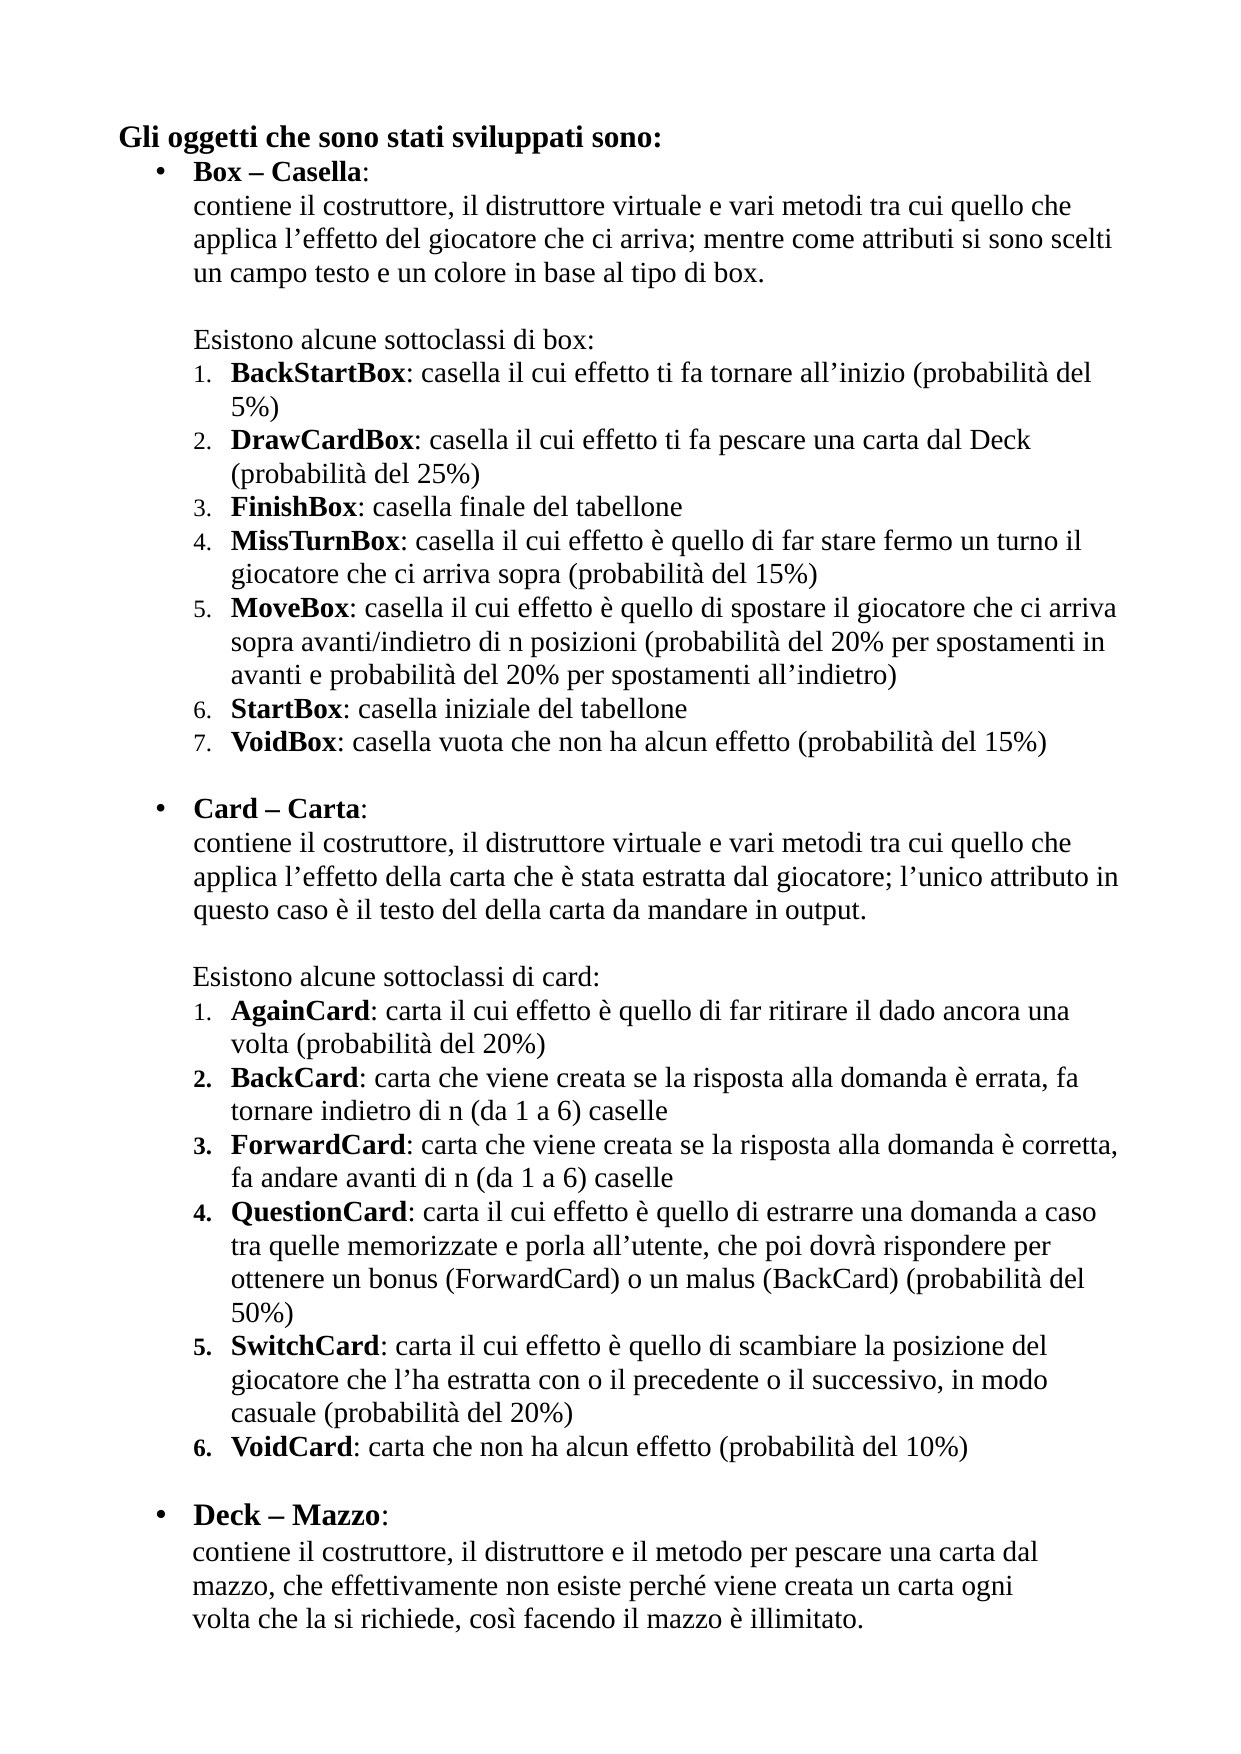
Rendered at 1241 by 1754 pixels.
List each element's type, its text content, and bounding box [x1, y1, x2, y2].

list QuestionCard: carta il cui effetto è quello di estrarre una domanda a caso tra quelle memorizzate e porla all’utente, che poi dovrà rispondere per ottenere un bonus (ForwardCard) o un malus (BackCard) (probabilità del 50%) [193, 1194, 1122, 1328]
list Box – Casella: [156, 154, 1122, 188]
list SwitchCard: carta il cui effetto è quello di scambiare la posizione del giocatore che l’ha estratta con o il precedente o il successivo, in modo casuale (probabilità del 20%) [193, 1328, 1122, 1429]
text contiene il costruttore, il distruttore e il metodo per pescare una carta dal [118, 1532, 1122, 1568]
list AgainCard: carta il cui effetto è quello di far ritirare il dado ancora una volta (probabilità del 20%) [193, 993, 1122, 1060]
list Card – Carta: [156, 791, 1122, 825]
list ForwardCard: carta che viene creata se la risposta alla domanda è corretta, fa andare avanti di n (da 1 a 6) caselle [193, 1127, 1122, 1194]
list BackCard: carta che viene creata se la risposta alla domanda è errata, fa tornare indietro di n (da 1 a 6) caselle [193, 1060, 1122, 1127]
list StartBox: casella iniziale del tabellone [193, 691, 1122, 724]
list Deck – Mazzo: [156, 1496, 1122, 1532]
text mazzo, che effettivamente non esiste perché viene creata un carta ogni volta che la si richiede, così facendo il mazzo è illimitato. [118, 1568, 1122, 1635]
list contiene il costruttore, il distruttore virtuale e vari metodi tra cui quello che applica l’effetto del giocatore che ci arriva; mentre come attributi si sono scelti un campo testo e un colore in base al tipo di box. [156, 188, 1122, 288]
list DrawCardBox: casella il cui effetto ti fa pescare una carta dal Deck (probabilità del 25%) [193, 422, 1122, 489]
list BackStartBox: casella il cui effetto ti fa tornare all’inizio (probabilità del 5%) [193, 355, 1122, 422]
list FinishBox: casella finale del tabellone [193, 489, 1122, 523]
list Esistono alcune sottoclassi di box: [156, 322, 1122, 355]
list MissTurnBox: casella il cui effetto è quello di far stare fermo un turno il giocatore che ci arriva sopra (probabilità del 15%) [193, 523, 1122, 590]
text Gli oggetti che sono stati sviluppati sono: [118, 118, 1122, 154]
list VoidBox: casella vuota che non ha alcun effetto (probabilità del 15%) [193, 724, 1122, 758]
list MoveBox: casella il cui effetto è quello di spostare il giocatore che ci arriva sopra avanti/indietro di n posizioni (probabilità del 20% per spostamenti in avanti e probabilità del 20% per spostamenti all’indietro) [193, 590, 1122, 691]
text Esistono alcune sottoclassi di card: [118, 959, 1122, 993]
list VoidCard: carta che non ha alcun effetto (probabilità del 10%) [193, 1429, 1122, 1462]
list contiene il costruttore, il distruttore virtuale e vari metodi tra cui quello che applica l’effetto della carta che è stata estratta dal giocatore; l’unico attributo in questo caso è il testo del della carta da mandare in output. [156, 825, 1122, 926]
